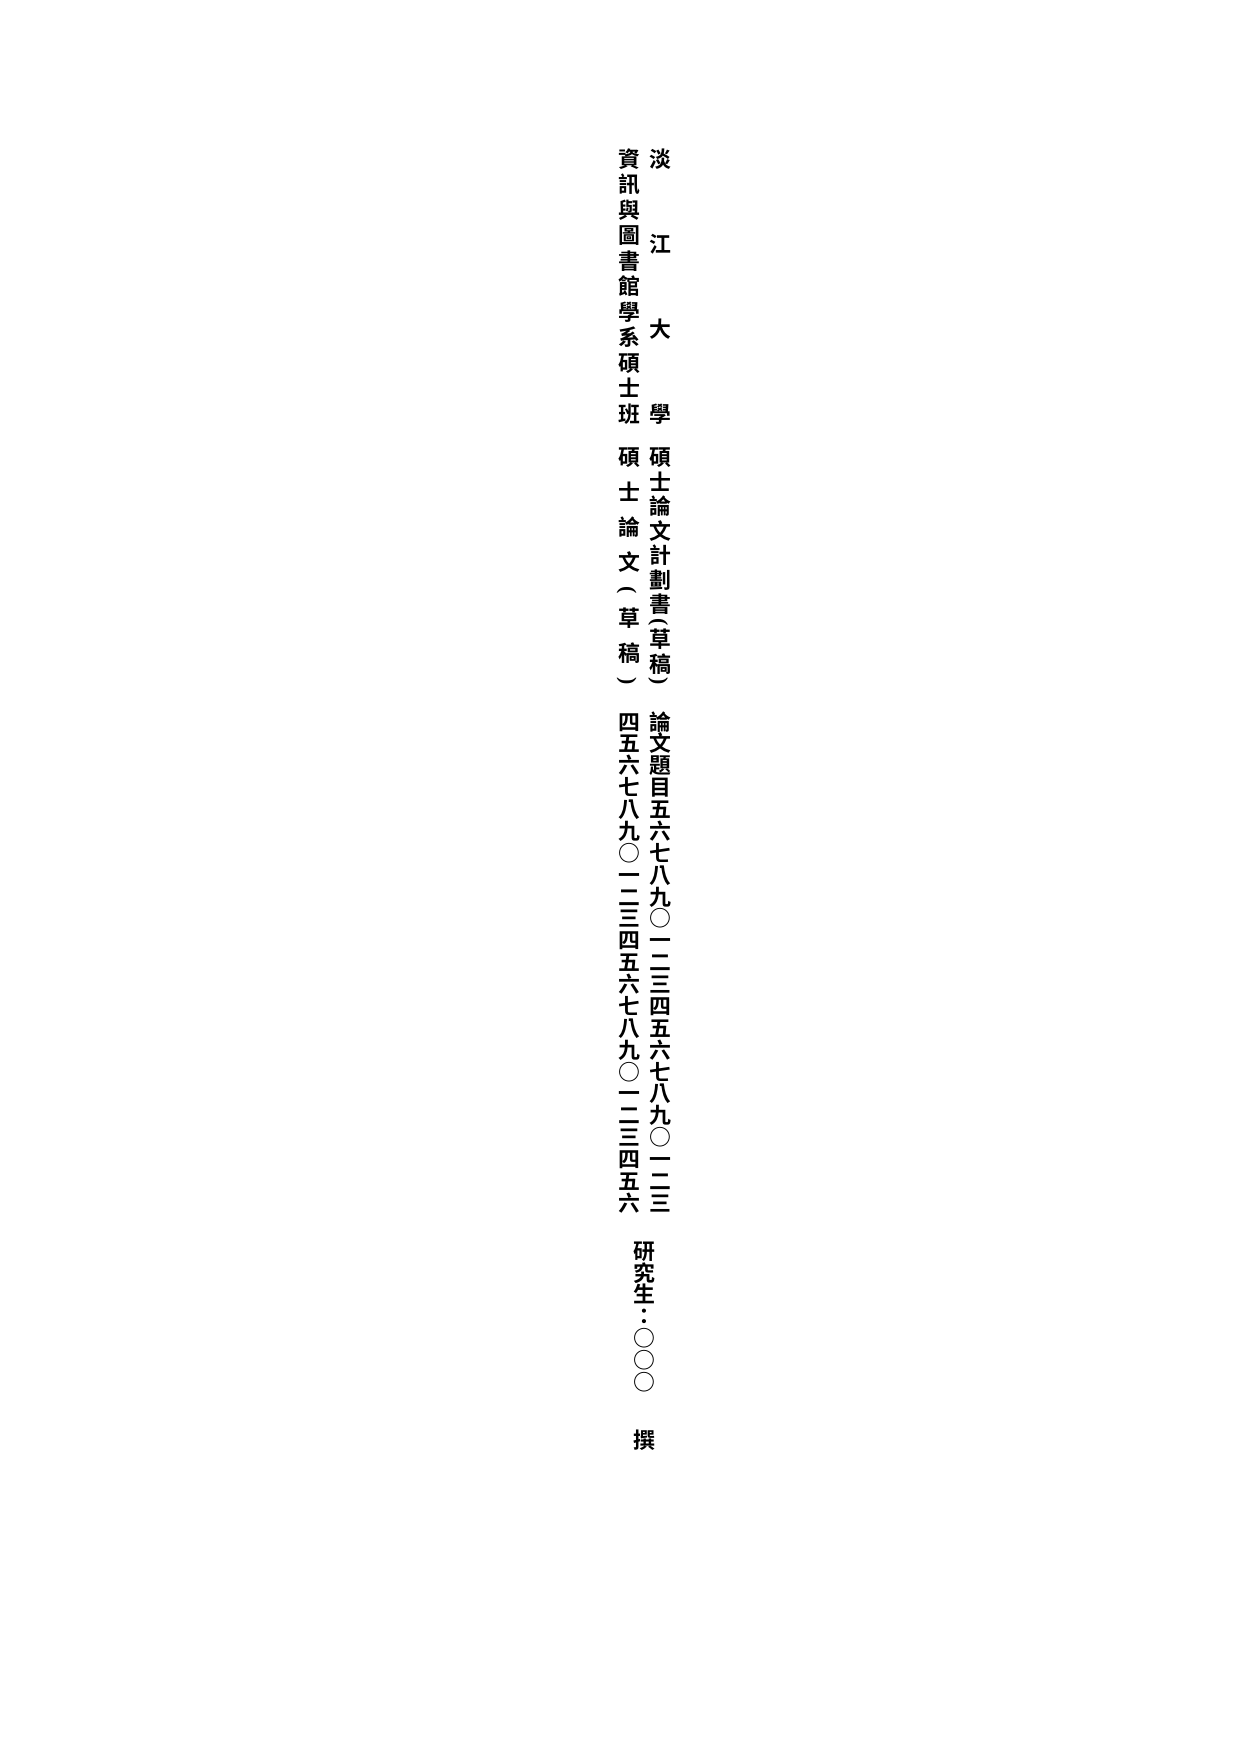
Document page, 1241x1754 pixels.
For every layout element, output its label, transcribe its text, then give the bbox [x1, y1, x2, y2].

table_header 碩士論文計劃書(草稿) 碩士論文(草稿) [223, 446, 1067, 684]
table_header [223, 1219, 1067, 1240]
table_header 研究生：○○○ [223, 1240, 1067, 1429]
table_header [223, 685, 1067, 705]
table_header [223, 425, 1067, 446]
table_header 淡江大學 資訊與圖書館學系碩士班 [223, 148, 1067, 425]
table_header 論文題目五六七八九○一二三四五六七八九○一二三四五六七八九○一二三四五六七八九○一二三四五六 [223, 705, 1067, 1219]
table_header 撰 [223, 1429, 1067, 1606]
